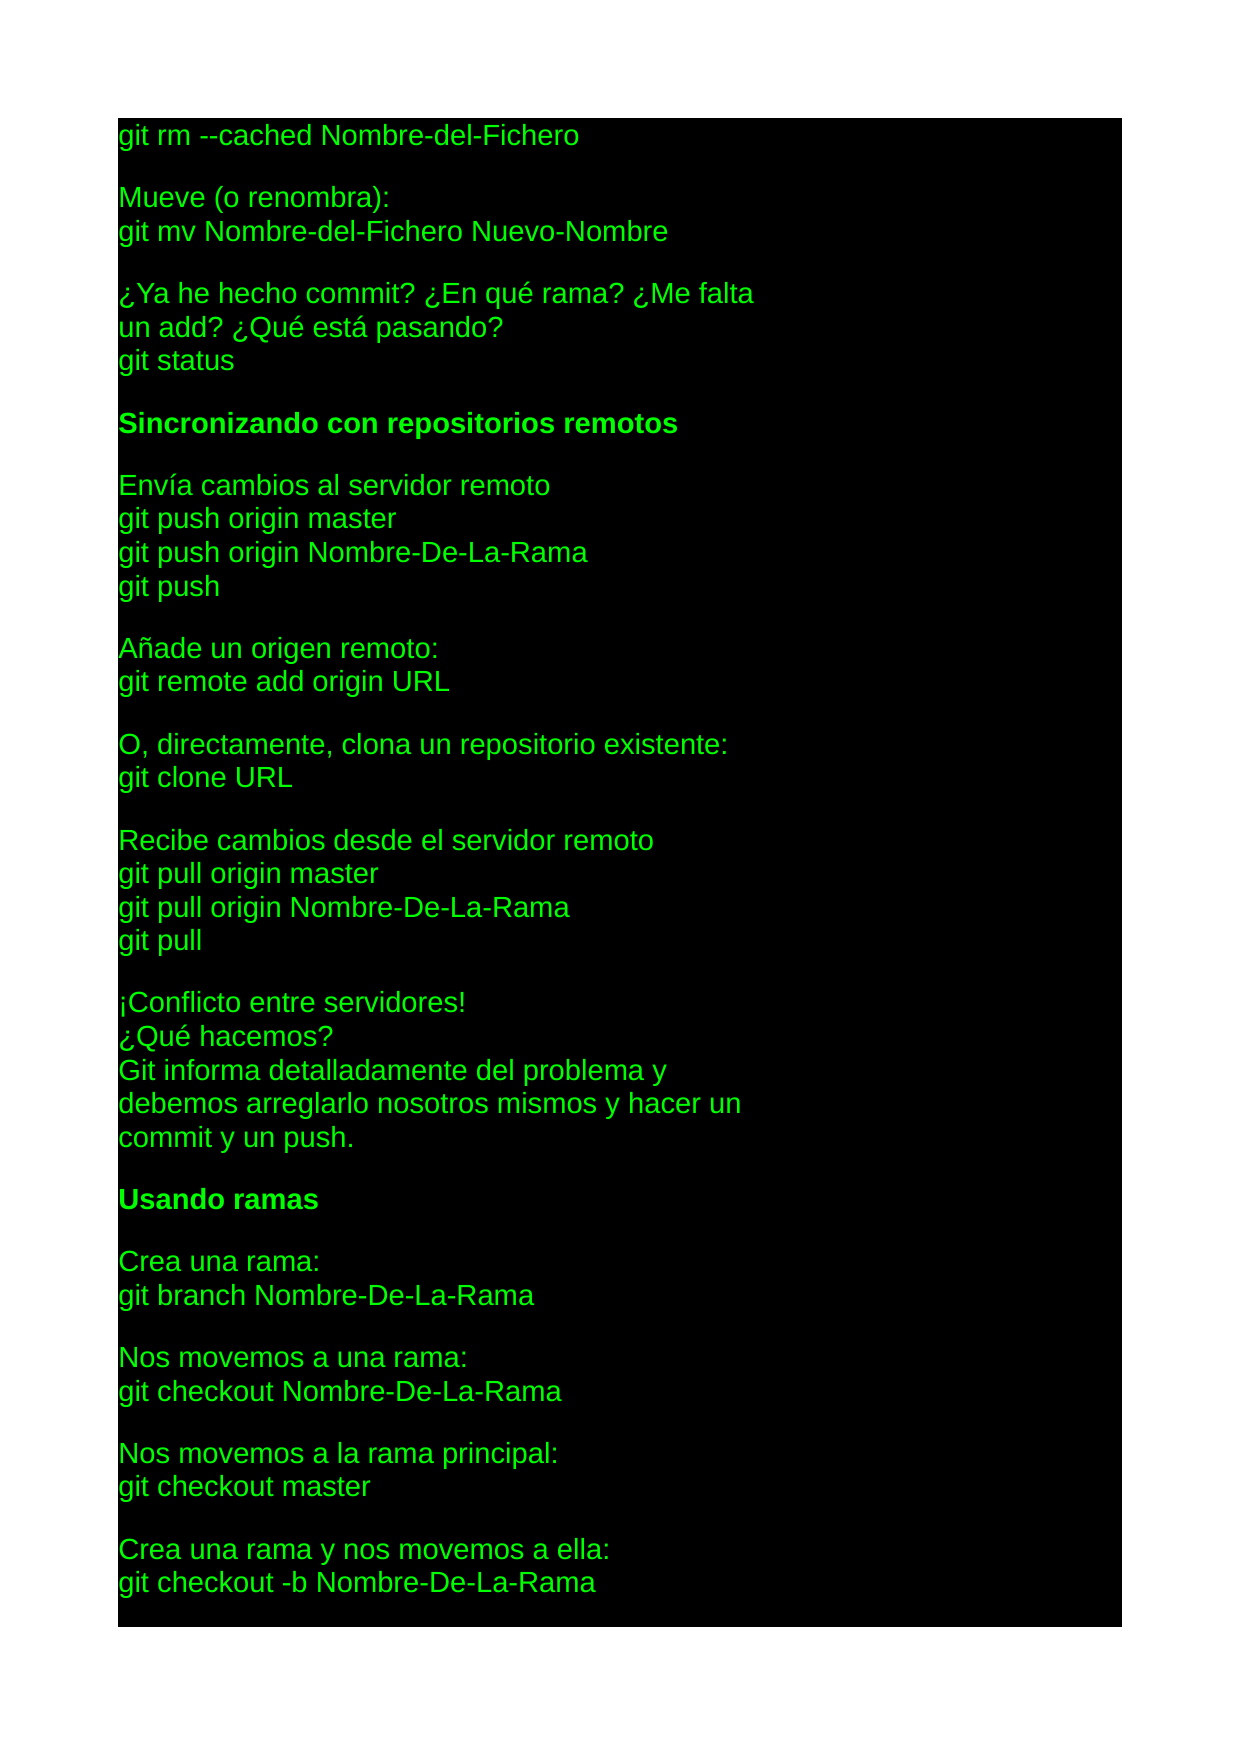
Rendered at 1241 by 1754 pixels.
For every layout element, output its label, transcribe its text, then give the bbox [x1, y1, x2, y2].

text ¿Ya he hecho commit? ¿En qué rama? ¿Me falta [118, 276, 1122, 310]
text ¿Qué hacemos? [118, 1019, 1122, 1052]
text Recibe cambios desde el servidor remoto [118, 822, 1122, 856]
text Sincronizando con repositorios remotos [118, 406, 1122, 439]
text Crea una rama: [118, 1244, 1122, 1278]
text git mv Nombre-del-Fichero Nuevo-Nombre [118, 214, 1122, 247]
text git checkout -b Nombre-De-La-Rama [118, 1565, 1122, 1599]
text git push [118, 568, 1122, 602]
text git checkout Nombre-De-La-Rama [118, 1373, 1122, 1407]
text git push origin Nombre-De-La-Rama [118, 535, 1122, 568]
text git branch Nombre-De-La-Rama [118, 1278, 1122, 1311]
text commit y un push. [118, 1119, 1122, 1153]
text git push origin master [118, 501, 1122, 535]
text Nos movemos a la rama principal: [118, 1436, 1122, 1469]
text Mueve (o renombra): [118, 180, 1122, 214]
text un add? ¿Qué está pasando? [118, 310, 1122, 343]
text ¡Conflicto entre servidores! [118, 985, 1122, 1019]
text Git informa detalladamente del problema y [118, 1052, 1122, 1086]
text debemos arreglarlo nosotros mismos y hacer un [118, 1086, 1122, 1119]
text git remote add origin URL [118, 664, 1122, 698]
text git clone URL [118, 760, 1122, 794]
text git pull [118, 923, 1122, 957]
text Añade un origen remoto: [118, 631, 1122, 664]
text O, directamente, clona un repositorio existente: [118, 727, 1122, 760]
text Crea una rama y nos movemos a ella: [118, 1532, 1122, 1565]
text Nos movemos a una rama: [118, 1340, 1122, 1373]
text git status [118, 343, 1122, 377]
text git checkout master [118, 1469, 1122, 1503]
text Usando ramas [118, 1182, 1122, 1215]
text git pull origin Nombre-De-La-Rama [118, 889, 1122, 923]
text git rm --cached Nombre-del-Fichero [118, 118, 1122, 152]
text Envía cambios al servidor remoto [118, 468, 1122, 501]
text git pull origin master [118, 856, 1122, 889]
